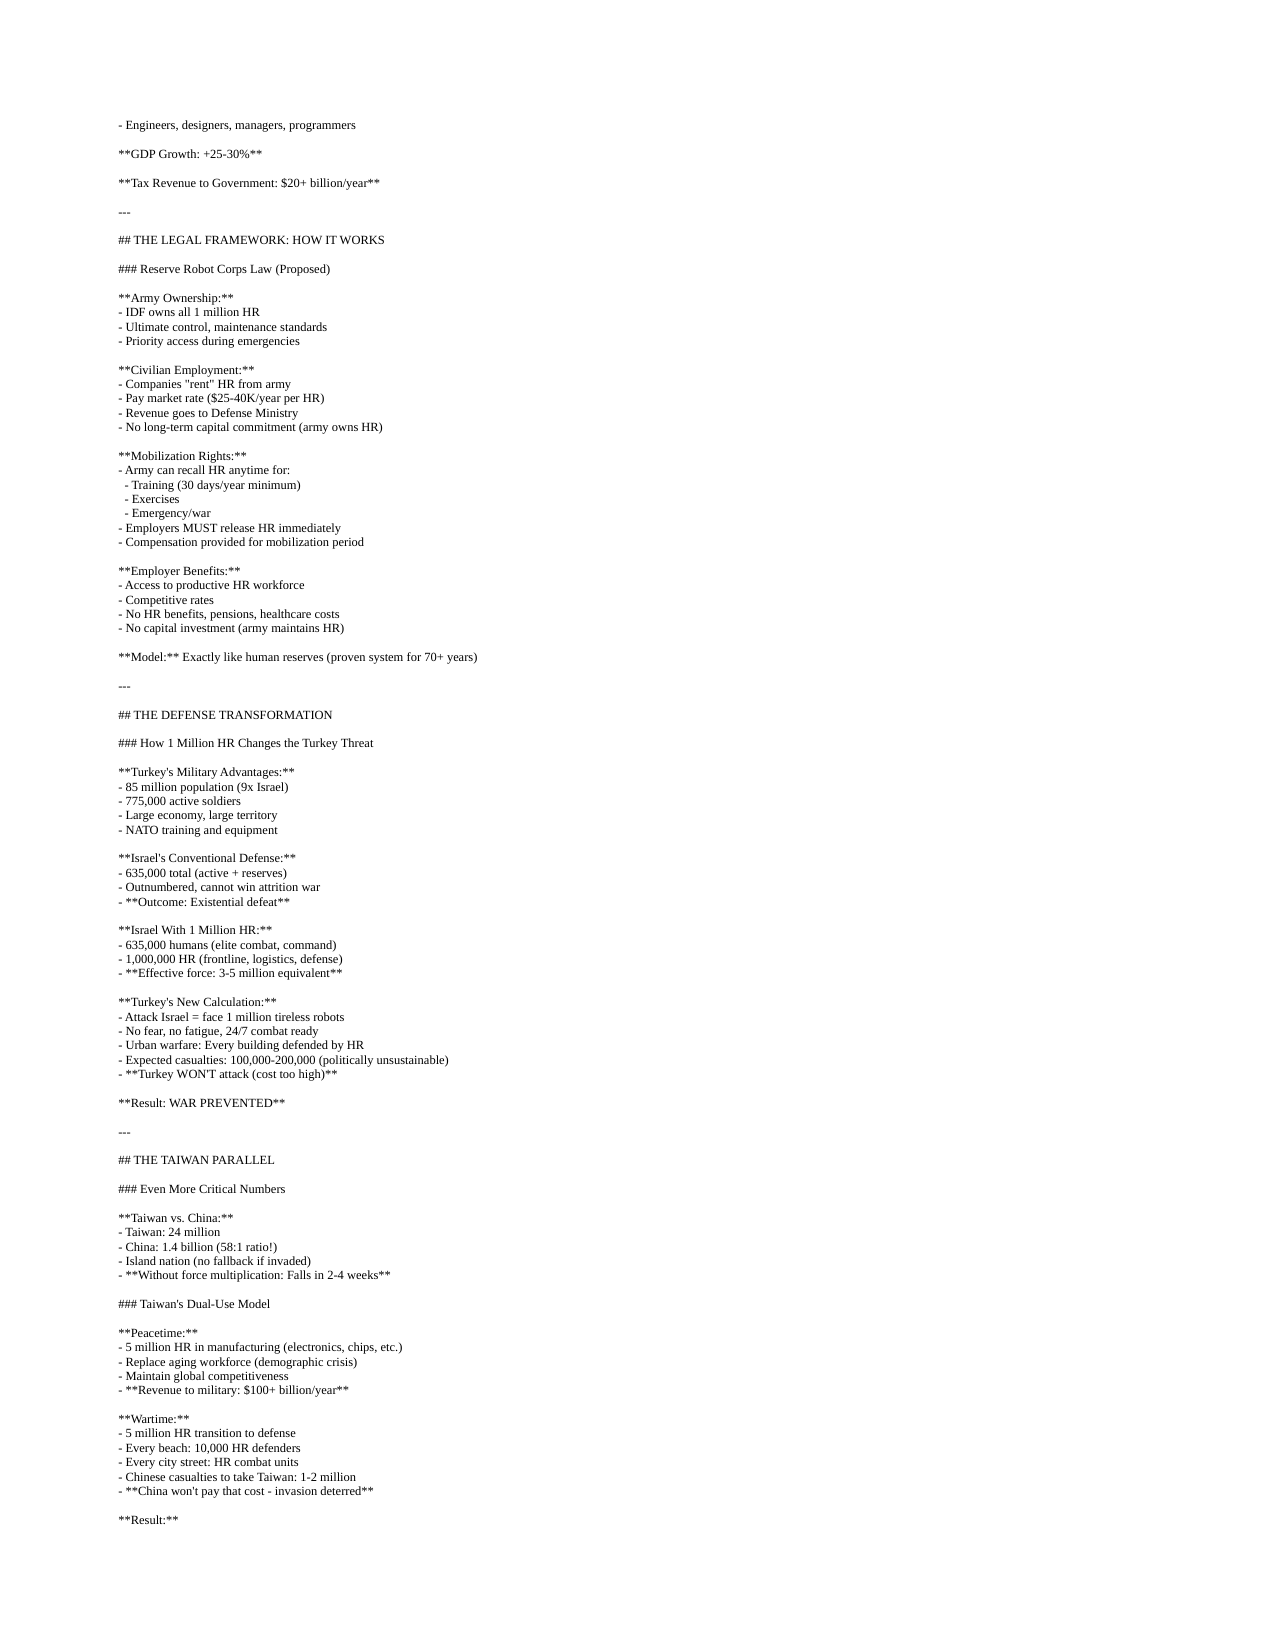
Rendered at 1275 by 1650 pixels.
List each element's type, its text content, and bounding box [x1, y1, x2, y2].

text - 635,000 humans (elite combat, command) [118, 937, 1157, 952]
text --- [118, 204, 1157, 219]
text **Model:** Exactly like human reserves (proven system for 70+ years) [118, 650, 1157, 664]
text - Ultimate control, maintenance standards [118, 319, 1157, 334]
text --- [118, 1124, 1157, 1139]
text - 5 million HR in manufacturing (electronics, chips, etc.) [118, 1340, 1157, 1354]
text - **China won't pay that cost - invasion deterred** [118, 1484, 1157, 1498]
text - **Effective force: 3-5 million equivalent** [118, 966, 1157, 981]
text - **Without force multiplication: Falls in 2-4 weeks** [118, 1268, 1157, 1282]
text ### Taiwan's Dual-Use Model [118, 1297, 1157, 1311]
text **Turkey's Military Advantages:** [118, 765, 1157, 779]
text --- [118, 679, 1157, 693]
text - Compensation provided for mobilization period [118, 535, 1157, 549]
text **Peacetime:** [118, 1326, 1157, 1340]
text - **Revenue to military: $100+ billion/year** [118, 1383, 1157, 1397]
text - **Outcome: Existential defeat** [118, 894, 1157, 909]
text - IDF owns all 1 million HR [118, 305, 1157, 319]
text - Companies "rent" HR from army [118, 377, 1157, 391]
text - 5 million HR transition to defense [118, 1426, 1157, 1441]
text - Training (30 days/year minimum) [118, 477, 1157, 492]
text **GDP Growth: +25-30%** [118, 147, 1157, 161]
text **Israel With 1 Million HR:** [118, 923, 1157, 937]
text ### Reserve Robot Corps Law (Proposed) [118, 262, 1157, 276]
text - Attack Israel = face 1 million tireless robots [118, 1009, 1157, 1024]
text **Employer Benefits:** [118, 564, 1157, 578]
text - Priority access during emergencies [118, 334, 1157, 348]
text - Emergency/war [118, 506, 1157, 521]
text ## THE TAIWAN PARALLEL [118, 1153, 1157, 1167]
text - Every beach: 10,000 HR defenders [118, 1441, 1157, 1455]
text - Every city street: HR combat units [118, 1455, 1157, 1469]
text **Result: WAR PREVENTED** [118, 1096, 1157, 1110]
text - Replace aging workforce (demographic crisis) [118, 1354, 1157, 1369]
text **Taiwan vs. China:** [118, 1211, 1157, 1225]
text - Employers MUST release HR immediately [118, 521, 1157, 535]
text ### How 1 Million HR Changes the Turkey Threat [118, 736, 1157, 751]
text **Army Ownership:** [118, 291, 1157, 305]
text - No capital investment (army maintains HR) [118, 621, 1157, 636]
text **Israel's Conventional Defense:** [118, 851, 1157, 866]
text - 85 million population (9x Israel) [118, 779, 1157, 794]
text - Pay market rate ($25-40K/year per HR) [118, 391, 1157, 406]
text - Chinese casualties to take Taiwan: 1-2 million [118, 1469, 1157, 1484]
text **Mobilization Rights:** [118, 449, 1157, 463]
text - 635,000 total (active + reserves) [118, 866, 1157, 880]
text ## THE LEGAL FRAMEWORK: HOW IT WORKS [118, 233, 1157, 247]
text - Taiwan: 24 million [118, 1225, 1157, 1239]
text **Civilian Employment:** [118, 362, 1157, 377]
text - No HR benefits, pensions, healthcare costs [118, 607, 1157, 621]
text - No fear, no fatigue, 24/7 combat ready [118, 1024, 1157, 1038]
text - No long-term capital commitment (army owns HR) [118, 420, 1157, 434]
text - **Turkey WON'T attack (cost too high)** [118, 1067, 1157, 1081]
text **Tax Revenue to Government: $20+ billion/year** [118, 176, 1157, 190]
text - 1,000,000 HR (frontline, logistics, defense) [118, 952, 1157, 966]
text - Island nation (no fallback if invaded) [118, 1254, 1157, 1268]
text - Exercises [118, 492, 1157, 506]
text - Expected casualties: 100,000-200,000 (politically unsustainable) [118, 1052, 1157, 1067]
text - Urban warfare: Every building defended by HR [118, 1038, 1157, 1052]
text - Maintain global competitiveness [118, 1369, 1157, 1383]
text - Competitive rates [118, 592, 1157, 607]
text **Turkey's New Calculation:** [118, 995, 1157, 1009]
text - 775,000 active soldiers [118, 794, 1157, 808]
text - Army can recall HR anytime for: [118, 463, 1157, 477]
text ## THE DEFENSE TRANSFORMATION [118, 707, 1157, 722]
text **Wartime:** [118, 1412, 1157, 1426]
text ### Even More Critical Numbers [118, 1182, 1157, 1196]
text - NATO training and equipment [118, 822, 1157, 837]
text - Large economy, large territory [118, 808, 1157, 822]
text - Engineers, designers, managers, programmers [118, 118, 1157, 132]
text **Result:** [118, 1512, 1157, 1527]
text - Access to productive HR workforce [118, 578, 1157, 592]
text - China: 1.4 billion (58:1 ratio!) [118, 1239, 1157, 1254]
text - Revenue goes to Defense Ministry [118, 406, 1157, 420]
text - Outnumbered, cannot win attrition war [118, 880, 1157, 894]
